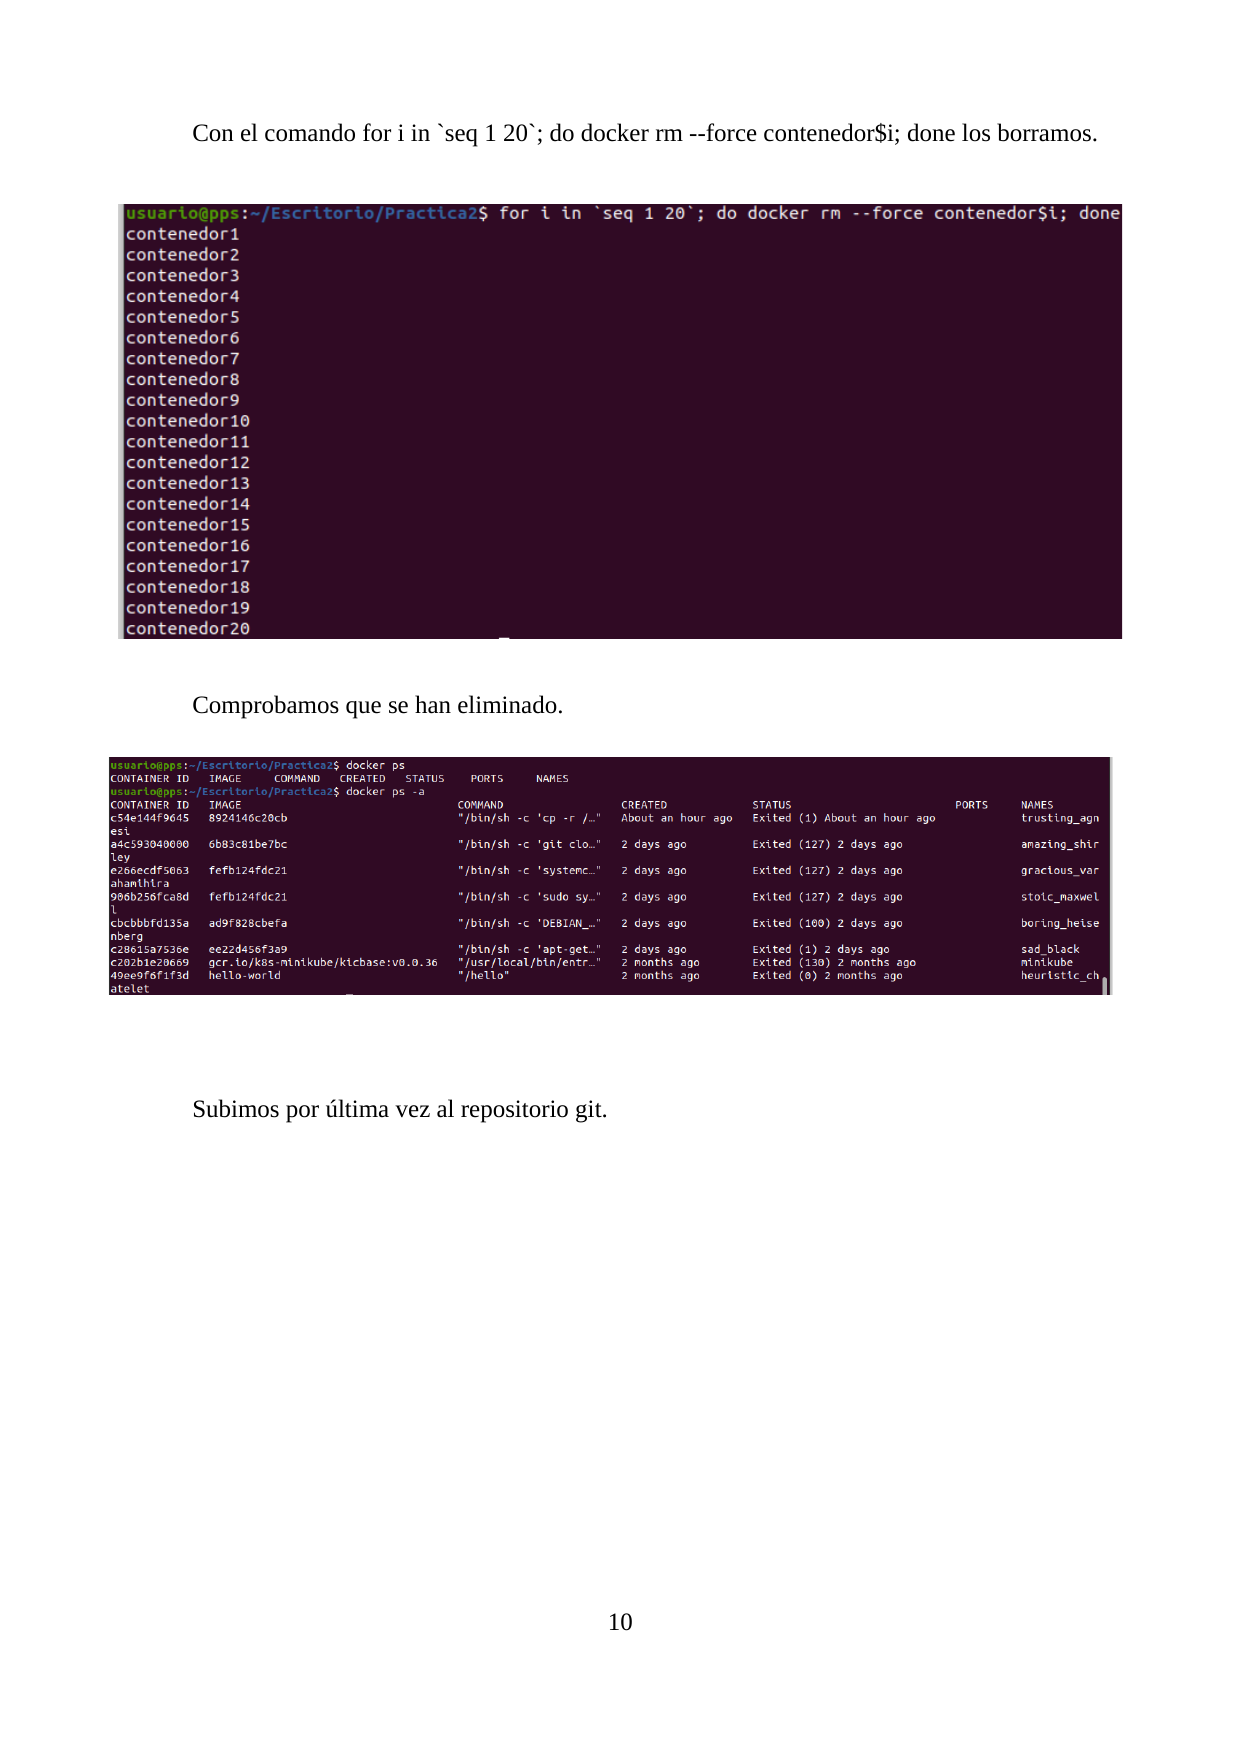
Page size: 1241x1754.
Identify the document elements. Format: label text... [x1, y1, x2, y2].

text Con el comando for i in `seq 1 20`; do docker rm --force contenedor$i; done los borramos. [118, 118, 1122, 147]
picture [108, 757, 1113, 995]
text Comprobamos que se han eliminado. [118, 690, 1122, 719]
picture [118, 204, 1123, 639]
text Subimos por última vez al repositorio git. [118, 1094, 1122, 1123]
